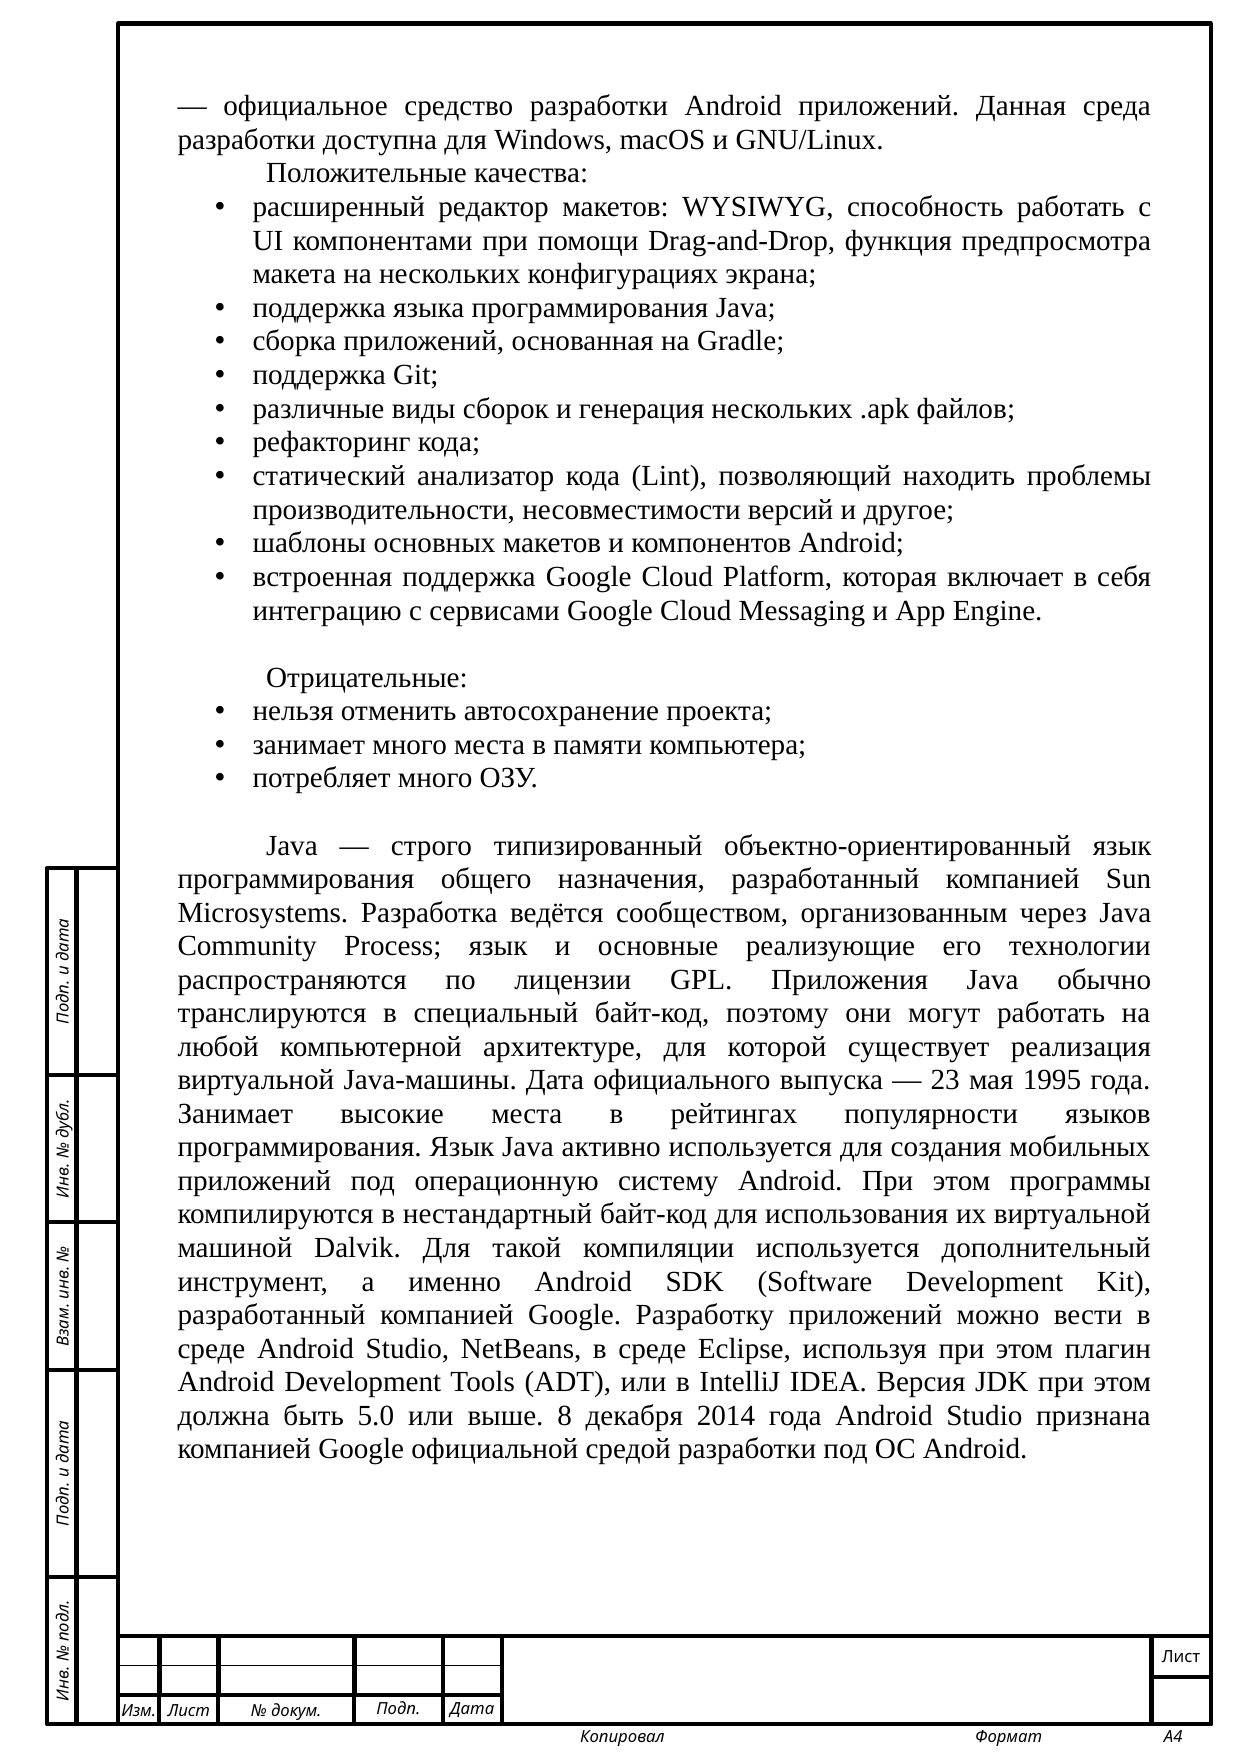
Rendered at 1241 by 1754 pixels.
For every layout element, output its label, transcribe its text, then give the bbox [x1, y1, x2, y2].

text Положительные качества: [177, 156, 1152, 189]
list сборка приложений, основанная на Gradle; [215, 323, 1152, 357]
list поддержка языка программирования Java; [215, 290, 1152, 323]
list расширенный редактор макетов: WYSIWYG, способность работать с UI компонентами при помощи Drag-and-Drop, функция предпросмотра макета на нескольких конфигурациях экрана; [215, 189, 1152, 290]
list шаблоны основных макетов и компонентов Android; [215, 525, 1152, 559]
list встроенная поддержка Google Cloud Platform, которая включает в себя интеграцию с сервисами Google Cloud Messaging и App Engine. [215, 559, 1152, 626]
list различные виды сборок и генерация нескольких .apk файлов; [215, 391, 1152, 424]
list нельзя отменить автосохранение проекта; [215, 693, 1152, 727]
list поддержка Git; [215, 357, 1152, 391]
list занимает много места в памяти компьютера; [215, 727, 1152, 761]
text Java — строго типизированный объектно-ориентированный язык программирования общего назначения, разработанный компанией Sun Microsystems. Разработка ведётся сообществом, организованным через Java Community Process; язык и основные реализующие его технологии распространяются по лицензии GPL. Приложения Java обычно транслируются в специальный байт-код, поэтому они могут работать на любой компьютерной архитектуре, для которой существует реализация виртуальной Java-машины. Дата официального выпуска — 23 мая 1995 года. Занимает высокие места в рейтингах популярности языков программирования. Язык Java активно используется для создания мобильных приложений под операционную систему Android. При этом программы компилируются в нестандартный байт-код для использования их виртуальной машиной Dalvik. Для такой компиляции используется дополнительный инструмент, а именно Android SDK (Software Development Kit), разработанный компанией Google. Разработку приложений можно вести в среде Android Studio, NetBeans, в среде Eclipse, используя при этом плагин Android Development Tools (ADT), или в IntelliJ IDEA. Версия JDK при этом должна быть 5.0 или выше. 8 декабря 2014 года Android Studio признана компанией Google официальной средой разработки под ОС Android. [177, 828, 1152, 1465]
text Отрицательные: [177, 660, 1152, 693]
list статический анализатор кода (Lint), позволяющий находить проблемы производительности, несовместимости версий и другое; [215, 458, 1152, 525]
list потребляет много ОЗУ. [215, 761, 1152, 794]
text — официальное средство разработки Android приложений. Данная среда разработки доступна для Windows, macOS и GNU/Linux. [177, 88, 1152, 156]
list рефакторинг кода; [215, 424, 1152, 458]
